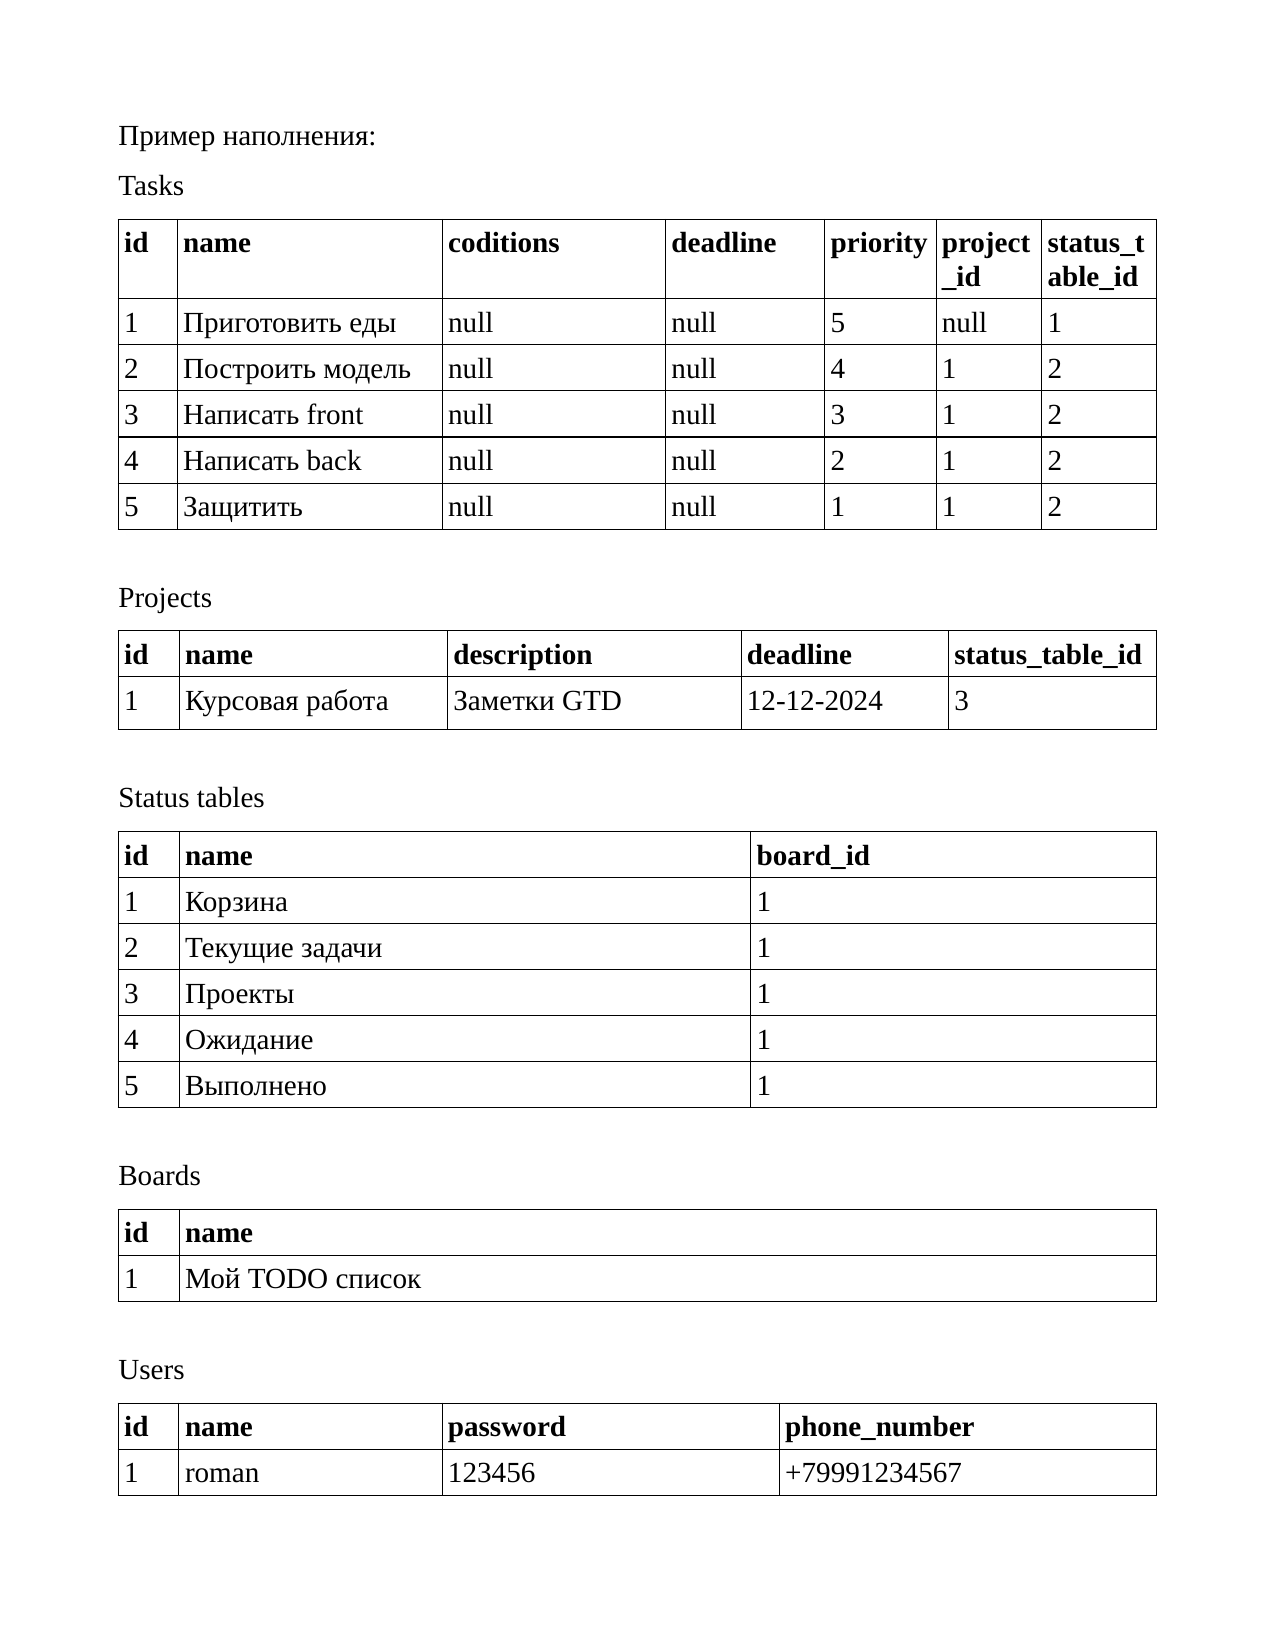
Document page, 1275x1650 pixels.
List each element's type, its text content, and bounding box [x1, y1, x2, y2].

table_cell Написать front [178, 391, 442, 436]
table_cell 1 [119, 878, 179, 923]
table_header name [180, 832, 750, 877]
table_cell 4 [825, 345, 936, 390]
table_header id [119, 220, 177, 298]
table_cell null [937, 299, 1041, 344]
table_cell 5 [825, 299, 936, 344]
table_cell 1 [119, 677, 179, 729]
table_cell Корзина [180, 878, 750, 923]
table_cell 1 [119, 1450, 178, 1494]
table_cell 2 [825, 438, 936, 482]
table_cell Мой TODO список [180, 1256, 1156, 1301]
table_header description [448, 631, 741, 676]
table_cell Построить модель [178, 345, 442, 390]
table_header id [119, 631, 179, 676]
table_cell 4 [119, 1016, 179, 1061]
table_cell 1 [751, 924, 1156, 969]
text Tasks [118, 168, 1157, 202]
table_cell 12-12-2024 [742, 677, 948, 729]
table_cell Заметки GTD [448, 677, 741, 729]
table_header deadline [666, 220, 824, 298]
table_cell null [443, 484, 665, 528]
table_cell 2 [1042, 391, 1156, 436]
table_cell Текущие задачи [180, 924, 750, 969]
table_cell 1 [937, 345, 1041, 390]
table_cell 3 [825, 391, 936, 436]
table_cell 5 [119, 484, 177, 528]
table_cell 2 [1042, 438, 1156, 482]
table_cell 5 [119, 1062, 179, 1107]
table_cell 1 [937, 484, 1041, 528]
table_cell +79991234567 [780, 1450, 1156, 1494]
table_cell 3 [119, 970, 179, 1015]
table_header priority [825, 220, 936, 298]
table_header name [178, 220, 442, 298]
table_cell Курсовая работа [180, 677, 447, 729]
table_cell null [666, 299, 824, 344]
table_cell 1 [1042, 299, 1156, 344]
table_header name [179, 1404, 442, 1448]
table_cell Выполнено [180, 1062, 750, 1107]
table_cell 2 [1042, 484, 1156, 528]
table_cell 2 [119, 345, 177, 390]
table_header board_id [751, 832, 1156, 877]
table_cell 1 [751, 878, 1156, 923]
table_cell 4 [119, 438, 177, 482]
table_cell 1 [119, 1256, 179, 1301]
table_cell 123456 [443, 1450, 779, 1494]
table_header deadline [742, 631, 948, 676]
table_cell 3 [119, 391, 177, 436]
table_header password [443, 1404, 779, 1448]
table_header name [180, 631, 447, 676]
table_cell roman [179, 1450, 442, 1494]
table_cell null [443, 345, 665, 390]
table_header name [180, 1210, 1156, 1255]
table_cell 1 [119, 299, 177, 344]
text Boards [118, 1158, 1157, 1192]
table_cell Приготовить еды [178, 299, 442, 344]
table_cell Проекты [180, 970, 750, 1015]
table_header status_table_id [949, 631, 1156, 676]
table_cell 1 [751, 1016, 1156, 1061]
table_cell Написать back [178, 438, 442, 482]
table_cell 2 [1042, 345, 1156, 390]
table_header id [119, 832, 179, 877]
table_header status_table_id [1042, 220, 1156, 298]
table_cell 3 [949, 677, 1156, 729]
table_cell 2 [119, 924, 179, 969]
table_cell 1 [751, 1062, 1156, 1107]
text Пример наполнения: [118, 118, 1157, 152]
table_header id [119, 1404, 178, 1448]
table_cell null [443, 438, 665, 482]
table_cell Ожидание [180, 1016, 750, 1061]
table_cell 1 [937, 438, 1041, 482]
table_cell null [666, 438, 824, 482]
table_cell 1 [751, 970, 1156, 1015]
table_cell Защитить [178, 484, 442, 528]
table_header project_id [937, 220, 1041, 298]
table_cell null [443, 391, 665, 436]
text Users [118, 1352, 1157, 1386]
table_header id [119, 1210, 179, 1255]
table_cell null [443, 299, 665, 344]
text Projects [118, 580, 1157, 613]
table_cell 1 [937, 391, 1041, 436]
table_cell null [666, 484, 824, 528]
table_header phone_number [780, 1404, 1156, 1448]
table_cell null [666, 345, 824, 390]
text Status tables [118, 781, 1157, 814]
table_cell null [666, 391, 824, 436]
table_cell 1 [825, 484, 936, 528]
table_header coditions [443, 220, 665, 298]
